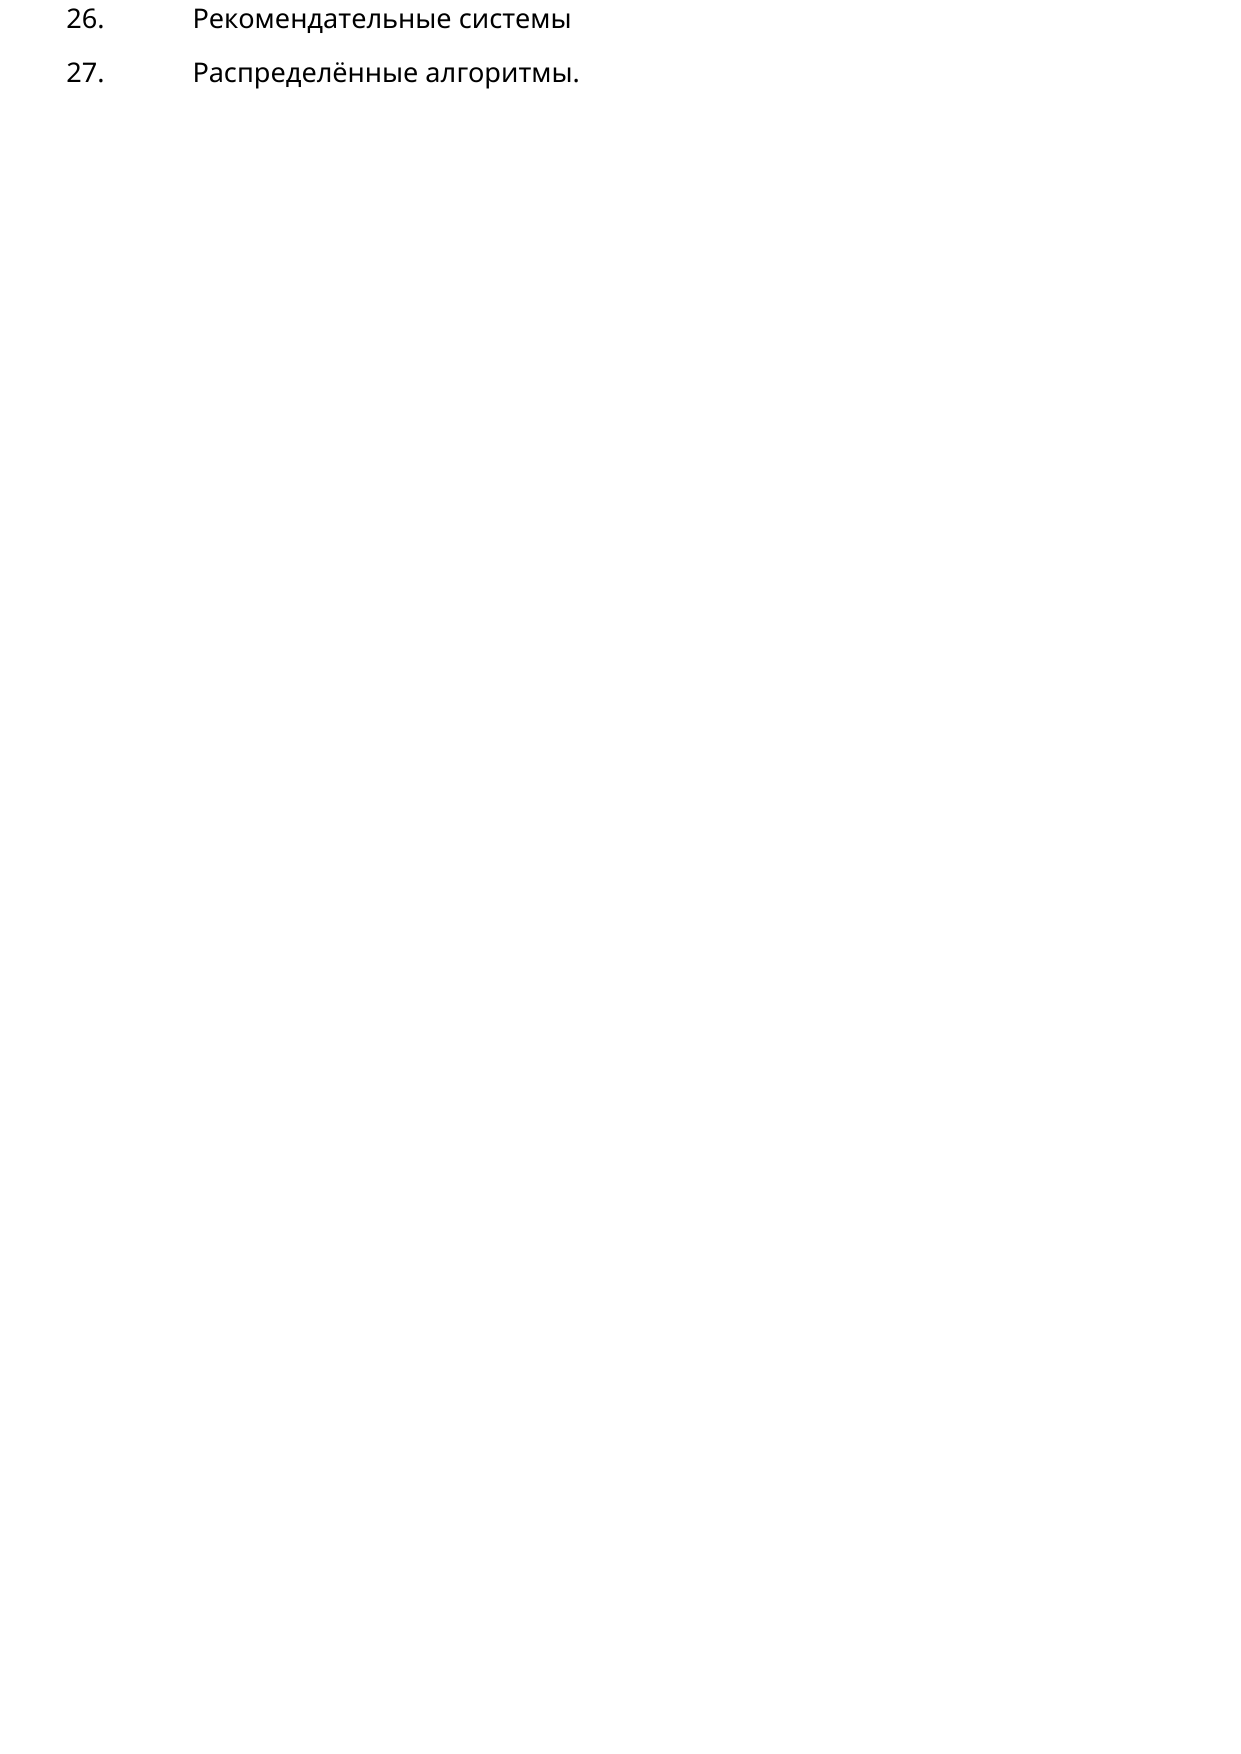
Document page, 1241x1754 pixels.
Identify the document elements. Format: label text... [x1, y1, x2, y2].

list Рекомендательные системы [66, 0, 1122, 37]
list Распределённые алгоритмы. [66, 53, 1122, 90]
